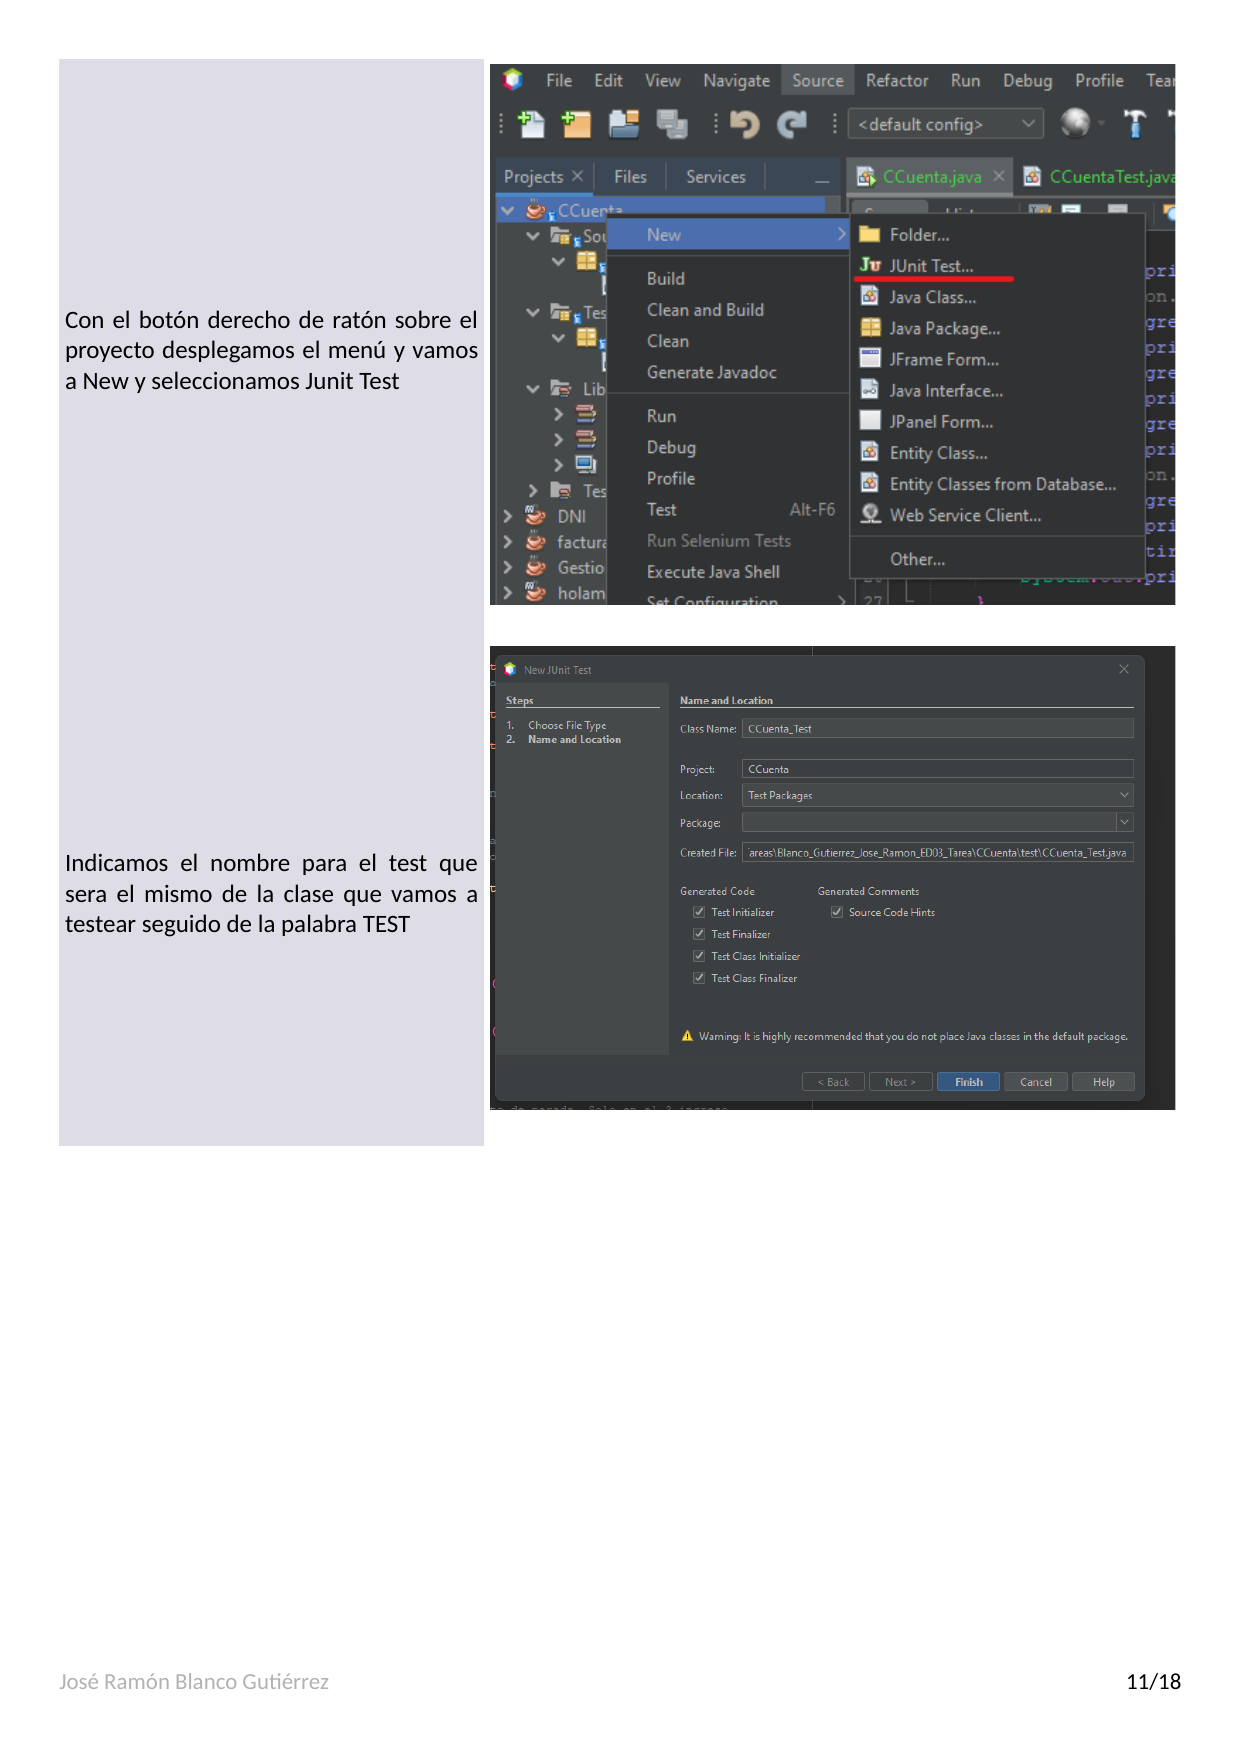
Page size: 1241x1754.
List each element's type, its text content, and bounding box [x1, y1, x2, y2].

table_cell [484, 641, 1181, 1146]
picture [490, 64, 1176, 605]
table_cell Con el botón derecho de ratón sobre el proyecto desplegamos el menú y vamos a New y seleccionamos Junit Test [59, 59, 484, 641]
picture [490, 646, 1176, 1110]
table_cell [484, 59, 1181, 641]
table_cell Indicamos el nombre para el test que sera el mismo de la clase que vamos a testear seguido de la palabra TEST [59, 641, 484, 1146]
